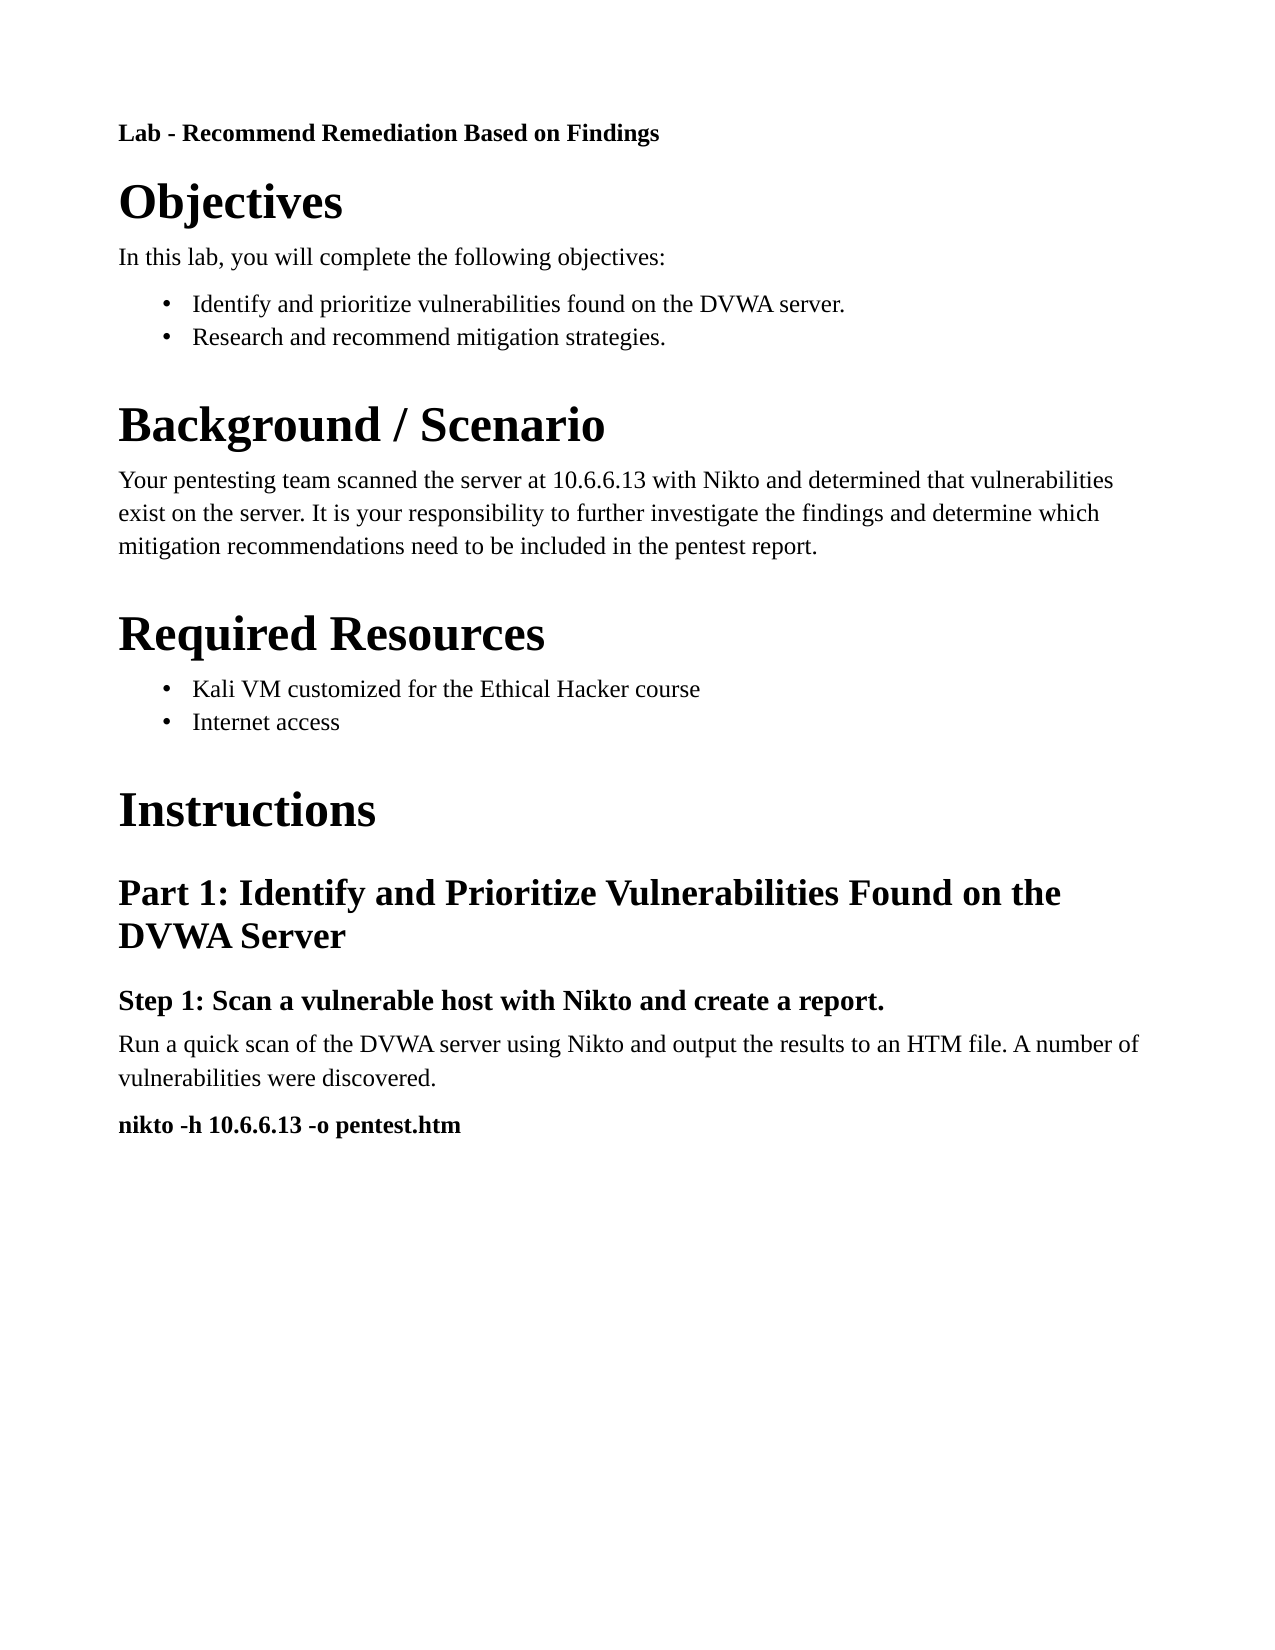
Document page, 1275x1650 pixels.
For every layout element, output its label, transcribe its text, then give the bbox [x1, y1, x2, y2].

subtitle Required Resources [118, 604, 1157, 661]
text In this lab, you will complete the following objectives: [118, 242, 1157, 271]
subtitle Instructions [118, 779, 1157, 837]
text nikto -h 10.6.6.13 -o pentest.htm [118, 1110, 1157, 1139]
text Run a quick scan of the DVWA server using Nikto and output the results to an HTM file. A number of vulnerabilities were discovered. [118, 1029, 1157, 1091]
subtitle Background / Scenario [118, 395, 1157, 453]
subtitle Objectives [118, 172, 1157, 229]
list Research and recommend mitigation strategies. [162, 322, 1157, 351]
subtitle Part 1: Identify and Prioritize Vulnerabilities Found on the DVWA Server [118, 870, 1157, 956]
subtitle Step 1: Scan a vulnerable host with Nikto and create a report. [118, 983, 1157, 1017]
list Internet access [162, 707, 1157, 736]
list Identify and prioritize vulnerabilities found on the DVWA server. [162, 289, 1157, 318]
text Lab - Recommend Remediation Based on Findings [118, 118, 1157, 147]
text Your pentesting team scanned the server at 10.6.6.13 with Nikto and determined that vulnerabilities exist on the server. It is your responsibility to further investigate the findings and determine which mitigation recommendations need to be included in the pentest report. [118, 465, 1157, 560]
list Kali VM customized for the Ethical Hacker course [162, 674, 1157, 702]
